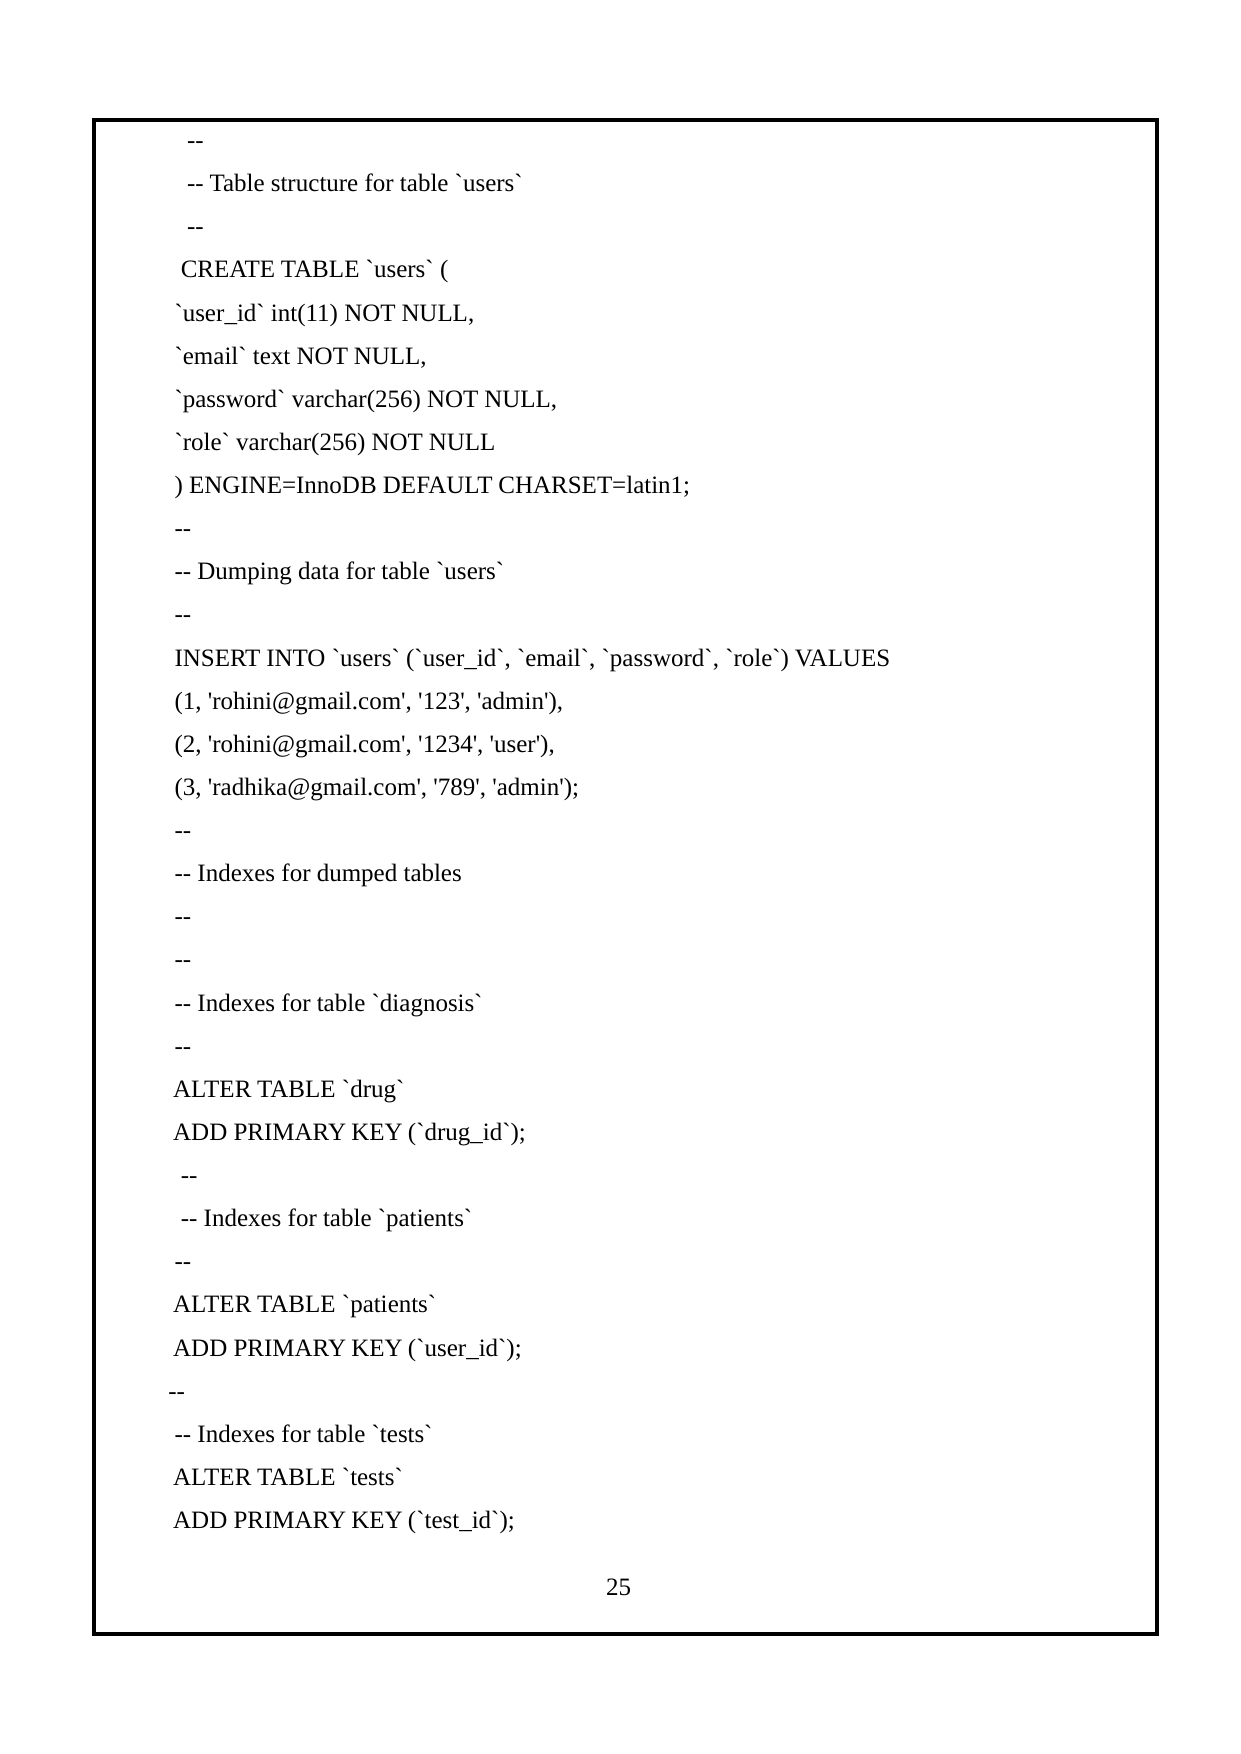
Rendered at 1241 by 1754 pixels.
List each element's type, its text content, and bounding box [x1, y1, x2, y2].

text -- [99, 815, 1146, 844]
text `email` text NOT NULL, [99, 341, 1146, 369]
text -- [99, 1246, 1146, 1275]
text -- Indexes for table `diagnosis` [99, 988, 1146, 1016]
text `role` varchar(256) NOT NULL [99, 427, 1146, 456]
text ADD PRIMARY KEY (`test_id`); [99, 1505, 1146, 1534]
text -- Table structure for table `users` [99, 168, 1146, 197]
text -- [99, 211, 1146, 240]
text (2, 'rohini@gmail.com', '1234', 'user'), [99, 729, 1146, 758]
text CREATE TABLE `users` ( [99, 254, 1146, 283]
text ) ENGINE=InnoDB DEFAULT CHARSET=latin1; [99, 470, 1146, 499]
text `password` varchar(256) NOT NULL, [99, 384, 1146, 413]
text -- [99, 125, 1146, 154]
text INSERT INTO `users` (`user_id`, `email`, `password`, `role`) VALUES [99, 643, 1146, 671]
text -- [99, 599, 1146, 628]
text ALTER TABLE `patients` [99, 1289, 1146, 1318]
text -- Indexes for dumped tables [99, 858, 1146, 887]
text -- Indexes for table `tests` [99, 1419, 1146, 1448]
text `user_id` int(11) NOT NULL, [99, 298, 1146, 326]
text -- [99, 901, 1146, 930]
text -- [99, 1376, 1146, 1404]
text ADD PRIMARY KEY (`drug_id`); [99, 1117, 1146, 1146]
text -- [99, 513, 1146, 542]
text -- Indexes for table `patients` [99, 1203, 1146, 1232]
text ADD PRIMARY KEY (`user_id`); [99, 1333, 1146, 1361]
text -- [99, 1031, 1146, 1059]
text -- [99, 1160, 1146, 1189]
text ALTER TABLE `drug` [99, 1074, 1146, 1103]
text ALTER TABLE `tests` [99, 1462, 1146, 1491]
text (3, 'radhika@gmail.com', '789', 'admin'); [99, 772, 1146, 801]
text -- [99, 944, 1146, 973]
text -- Dumping data for table `users` [99, 556, 1146, 585]
text (1, 'rohini@gmail.com', '123', 'admin'), [99, 686, 1146, 714]
